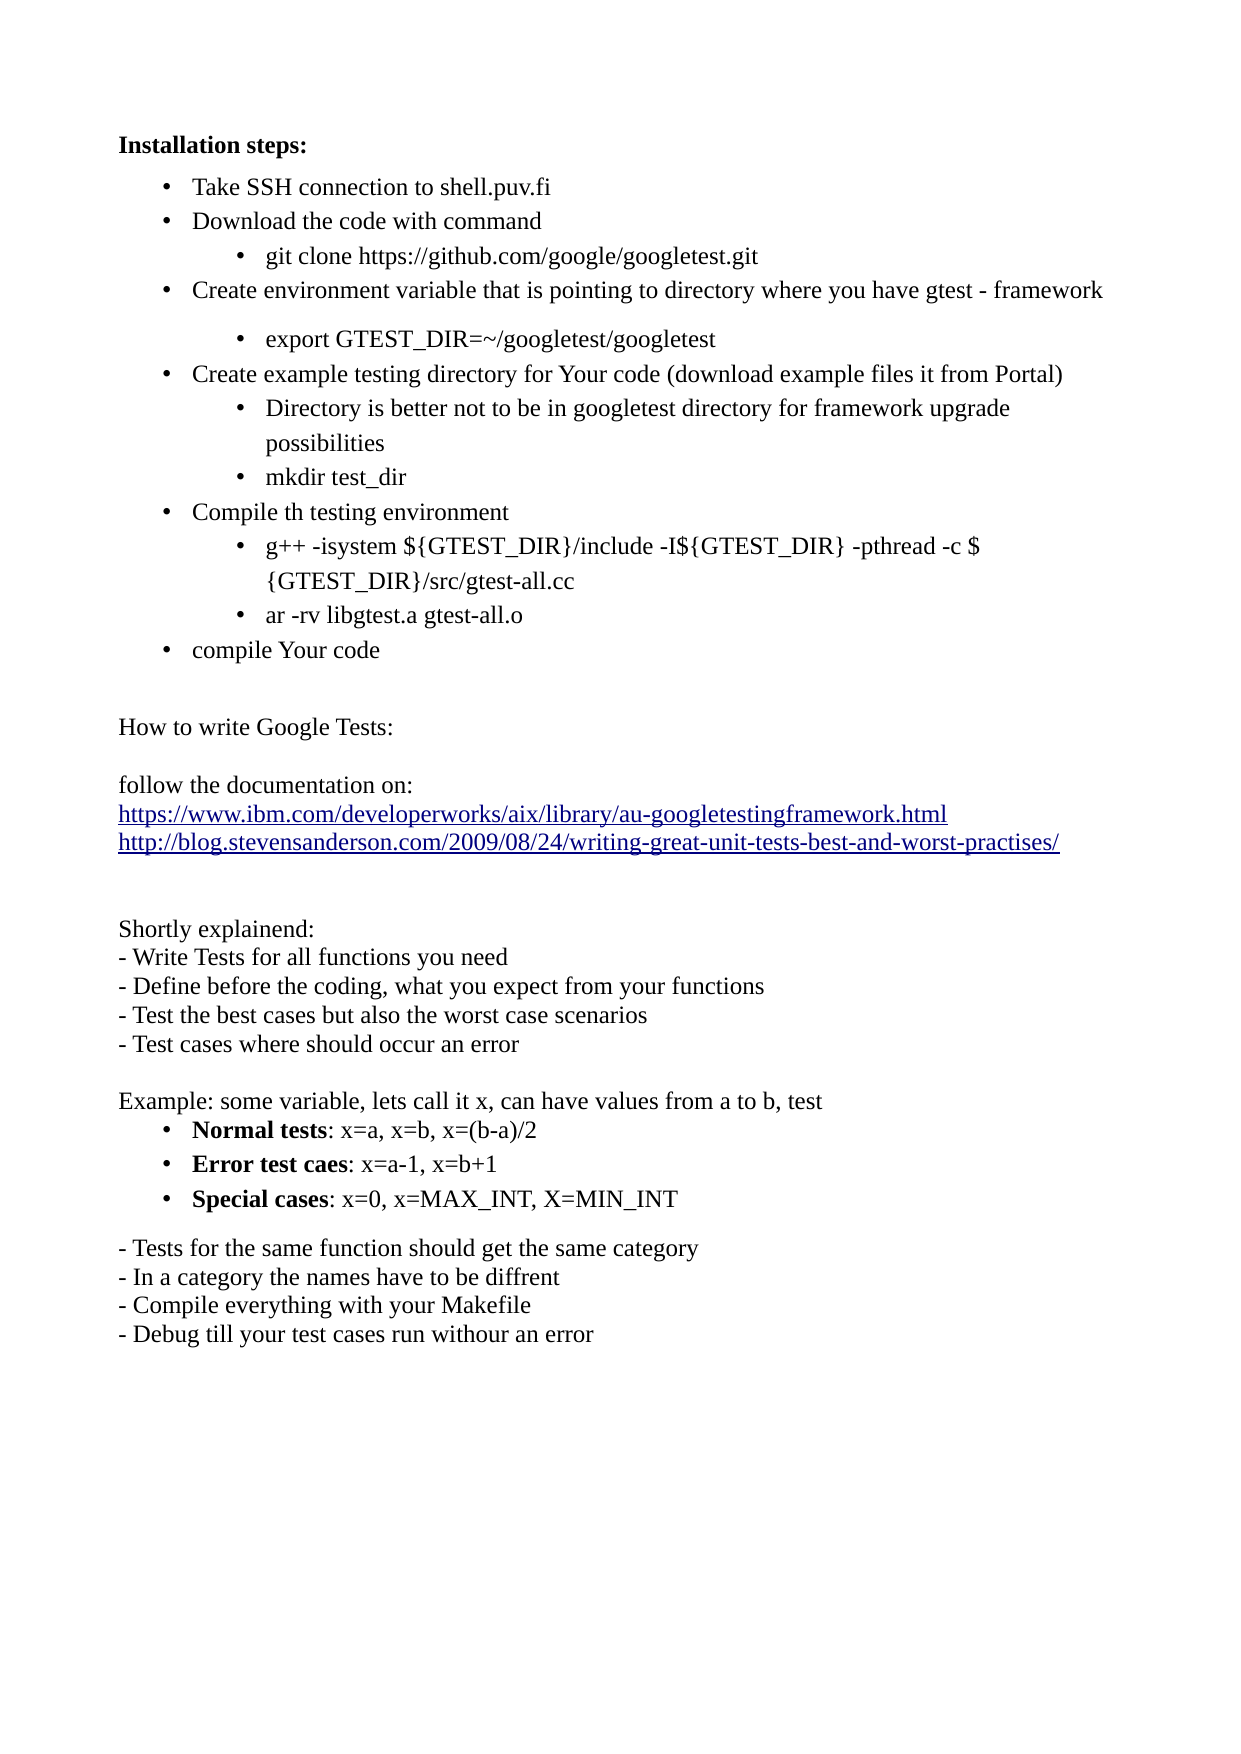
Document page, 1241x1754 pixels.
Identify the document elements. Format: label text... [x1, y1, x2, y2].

list git clone https://github.com/google/googletest.git [236, 241, 1122, 269]
list mkdir test_dir [236, 462, 1122, 491]
list Directory is better not to be in googletest directory for framework upgrade possibilities [236, 393, 1122, 457]
list ar -rv libgtest.a gtest-all.o [236, 600, 1122, 629]
text https://www.ibm.com/developerworks/aix/library/au-googletestingframework.html [118, 799, 1122, 827]
text - Test the best cases but also the worst case scenarios [118, 1000, 1122, 1029]
list Create example testing directory for Your code (download example files it from Portal) [162, 359, 1122, 388]
list compile Your code [162, 635, 1122, 663]
text - Define before the coding, what you expect from your functions [118, 971, 1122, 1000]
list Error test caes: x=a-1, x=b+1 [162, 1149, 1122, 1178]
text - Tests for the same function should get the same category [118, 1233, 1122, 1262]
text follow the documentation on: [118, 770, 1122, 799]
list Normal tests: x=a, x=b, x=(b-a)/2 [162, 1115, 1122, 1144]
list Create environment variable that is pointing to directory where you have gtest - framework [162, 275, 1122, 304]
text - Compile everything with your Makefile [118, 1291, 1122, 1319]
list g++ -isystem ${GTEST_DIR}/include -I${GTEST_DIR} -pthread -c ${GTEST_DIR}/src/gtest-all.cc [236, 531, 1122, 594]
subtitle Installation steps: [118, 131, 1122, 159]
text - Debug till your test cases run withour an error [118, 1319, 1122, 1348]
text Shortly explainend: [118, 914, 1122, 942]
list Take SSH connection to shell.puv.fi [162, 172, 1122, 201]
text Example: some variable, lets call it x, can have values from a to b, test [118, 1086, 1122, 1115]
list export GTEST_DIR=~/googletest/googletest [236, 324, 1122, 353]
text How to write Google Tests: [118, 712, 1122, 741]
list Download the code with command [162, 206, 1122, 235]
text http://blog.stevensanderson.com/2009/08/24/writing-great-unit-tests-best-and-worst-practises/ [118, 827, 1122, 856]
text - Write Tests for all functions you need [118, 942, 1122, 971]
list Special cases: x=0, x=MAX_INT, X=MIN_INT [162, 1184, 1122, 1213]
text - In a category the names have to be diffrent [118, 1262, 1122, 1291]
text - Test cases where should occur an error [118, 1029, 1122, 1057]
list Compile th testing environment [162, 497, 1122, 526]
